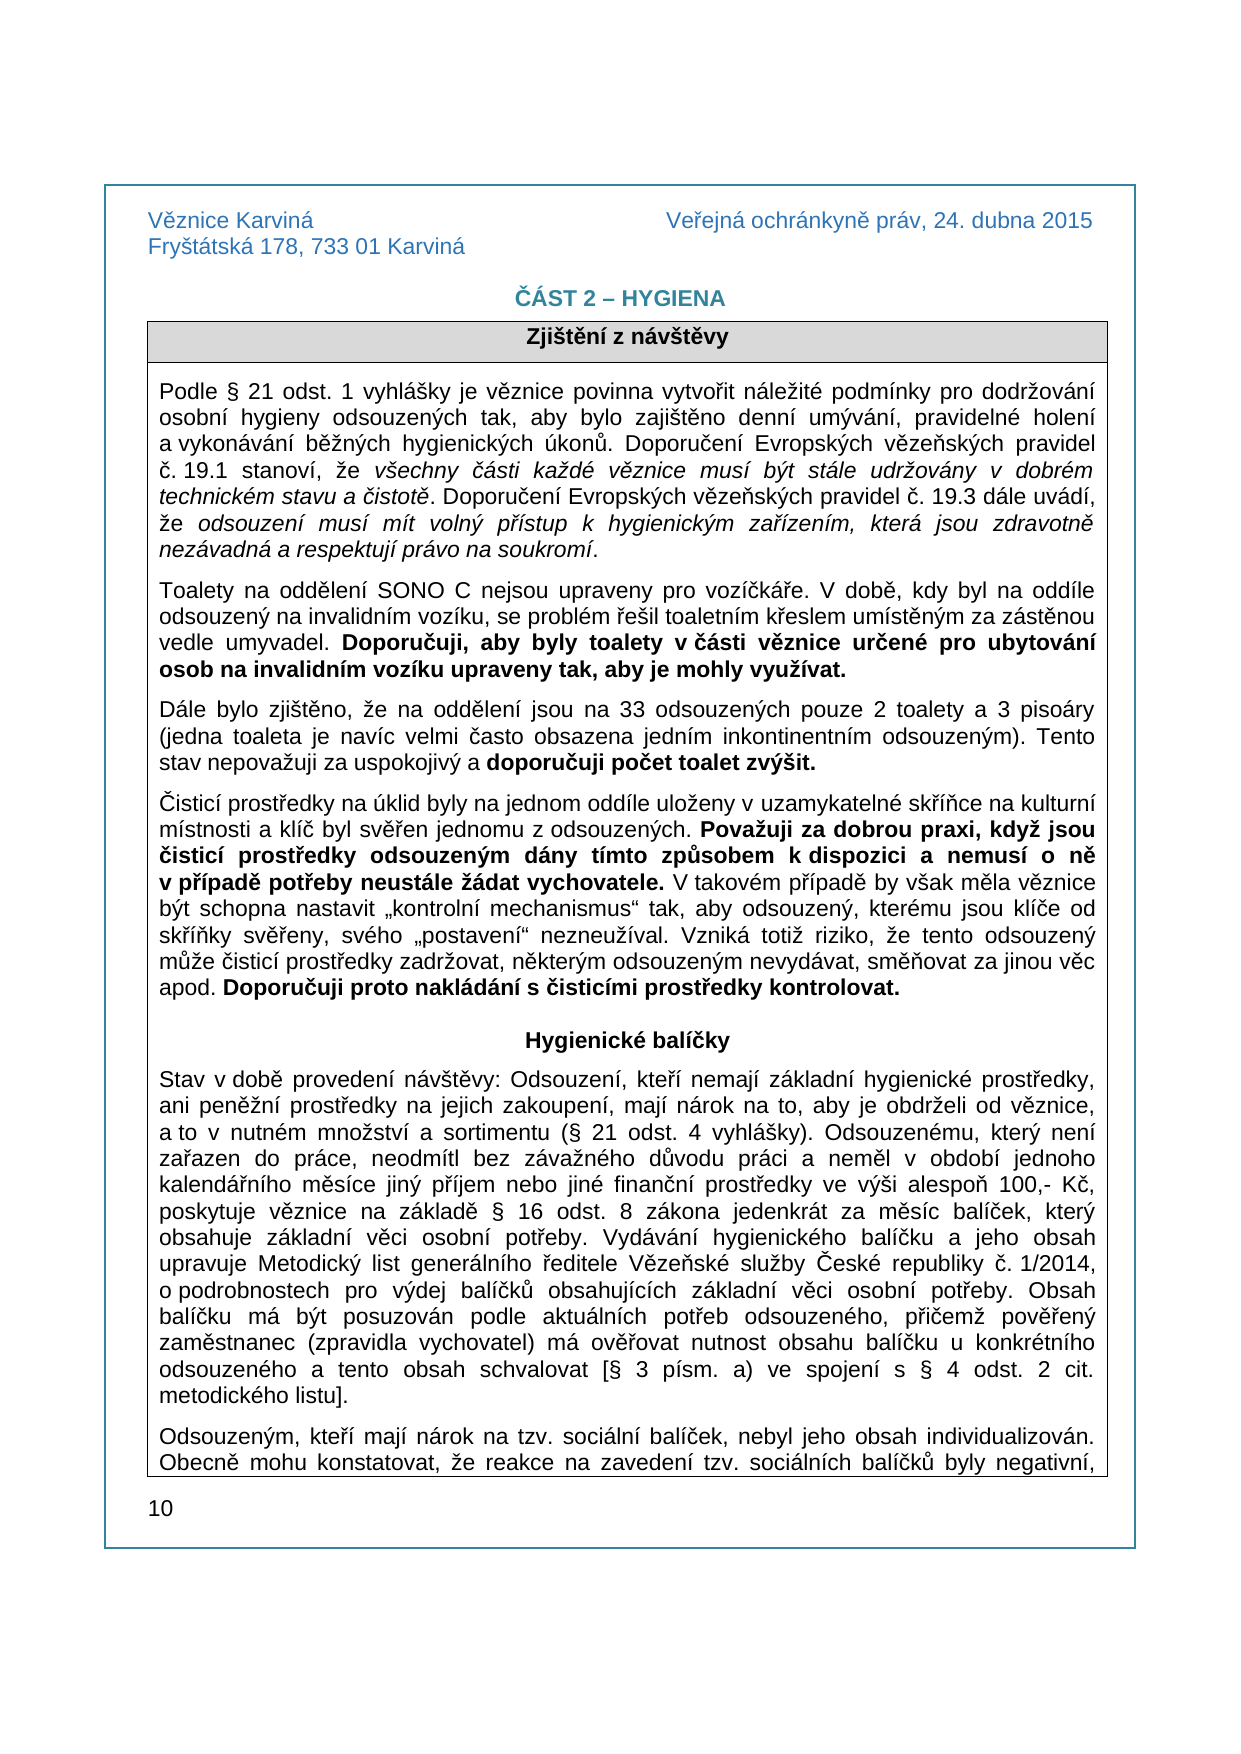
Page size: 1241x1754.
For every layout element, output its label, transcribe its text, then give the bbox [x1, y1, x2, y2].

table_header Zjištění z návštěvy [148, 322, 1107, 362]
subtitle ČÁST 2 – HYGIENA [148, 284, 1092, 311]
table_cell Podle § 21 odst. 1 vyhlášky je věznice povinna vytvořit náležité podmínky pro dodržování osobní hygieny odsouzených tak, aby bylo zajištěno denní umývání, pravidelné holení a vykonávání běžných hygienických úkonů. Doporučení Evropských vězeňských pravidel č. 19.1 stanoví, že všechny části každé věznice musí být stále udržovány v dobrém technickém stavu a čistotě. Doporučení Evropských vězeňských pravidel č. 19.3 dále uvádí, že odsouzení musí mít volný přístup k hygienickým zařízením, která jsou zdravotně nezávadná a respektují právo na soukromí. Toalety na oddělení SONO C nejsou upraveny pro vozíčkáře. V době, kdy byl na oddíle odsouzený na invalidním vozíku, se problém řešil toaletním křeslem umístěným za zástěnou vedle umyvadel. Doporučuji, aby byly toalety v části věznice určené pro ubytování osob na invalidním vozíku upraveny tak, aby je mohly využívat. Dále bylo zjištěno, že na oddělení jsou na 33 odsouzených pouze 2 toalety a 3 pisoáry (jedna toaleta je navíc velmi často obsazena jedním inkontinentním odsouzeným). Tento stav nepovažuji za uspokojivý a doporučuji počet toalet zvýšit. Čisticí prostředky na úklid byly na jednom oddíle uloženy v uzamykatelné skříňce na kulturní místnosti a klíč byl svěřen jednomu z odsouzených. Považuji za dobrou praxi, když jsou čisticí prostředky odsouzeným dány tímto způsobem k dispozici a nemusí o ně v případě potřeby neustále žádat vychovatele. V takovém případě by však měla věznice být schopna nastavit „kontrolní mechanismus“ tak, aby odsouzený, kterému jsou klíče od skříňky svěřeny, svého „postavení“ nezneužíval. Vzniká totiž riziko, že tento odsouzený může čisticí prostředky zadržovat, některým odsouzeným nevydávat, směňovat za jinou věc apod. Doporučuji proto nakládání s čisticími prostředky kontrolovat. Hygienické balíčky Stav v době provedení návštěvy: Odsouzení, kteří nemají základní hygienické prostředky, ani peněžní prostředky na jejich zakoupení, mají nárok na to, aby je obdrželi od věznice, a to v nutném množství a sortimentu (§ 21 odst. 4 vyhlášky). Odsouzenému, který není zařazen do práce, neodmítl bez závažného důvodu práci a neměl v období jednoho kalendářního měsíce jiný příjem nebo jiné finanční prostředky ve výši alespoň 100,- Kč, poskytuje věznice na základě § 16 odst. 8 zákona jedenkrát za měsíc balíček, který obsahuje základní věci osobní potřeby. Vydávání hygienického balíčku a jeho obsah upravuje Metodický list generálního ředitele Vězeňské služby České republiky č. 1/2014, o podrobnostech pro výdej balíčků obsahujících základní věci osobní potřeby. Obsah balíčku má být posuzován podle aktuálních potřeb odsouzeného, přičemž pověřený zaměstnanec (zpravidla vychovatel) má ověřovat nutnost obsahu balíčku u konkrétního odsouzeného a tento obsah schvalovat [§ 3 písm. a) ve spojení s § 4 odst. 2 cit. metodického listu]. Odsouzeným, kteří mají nárok na tzv. sociální balíček, nebyl jeho obsah individualizován. Obecně mohu konstatovat, že reakce na zavedení tzv. sociálních balíčků byly negativní, [148, 363, 1107, 1476]
